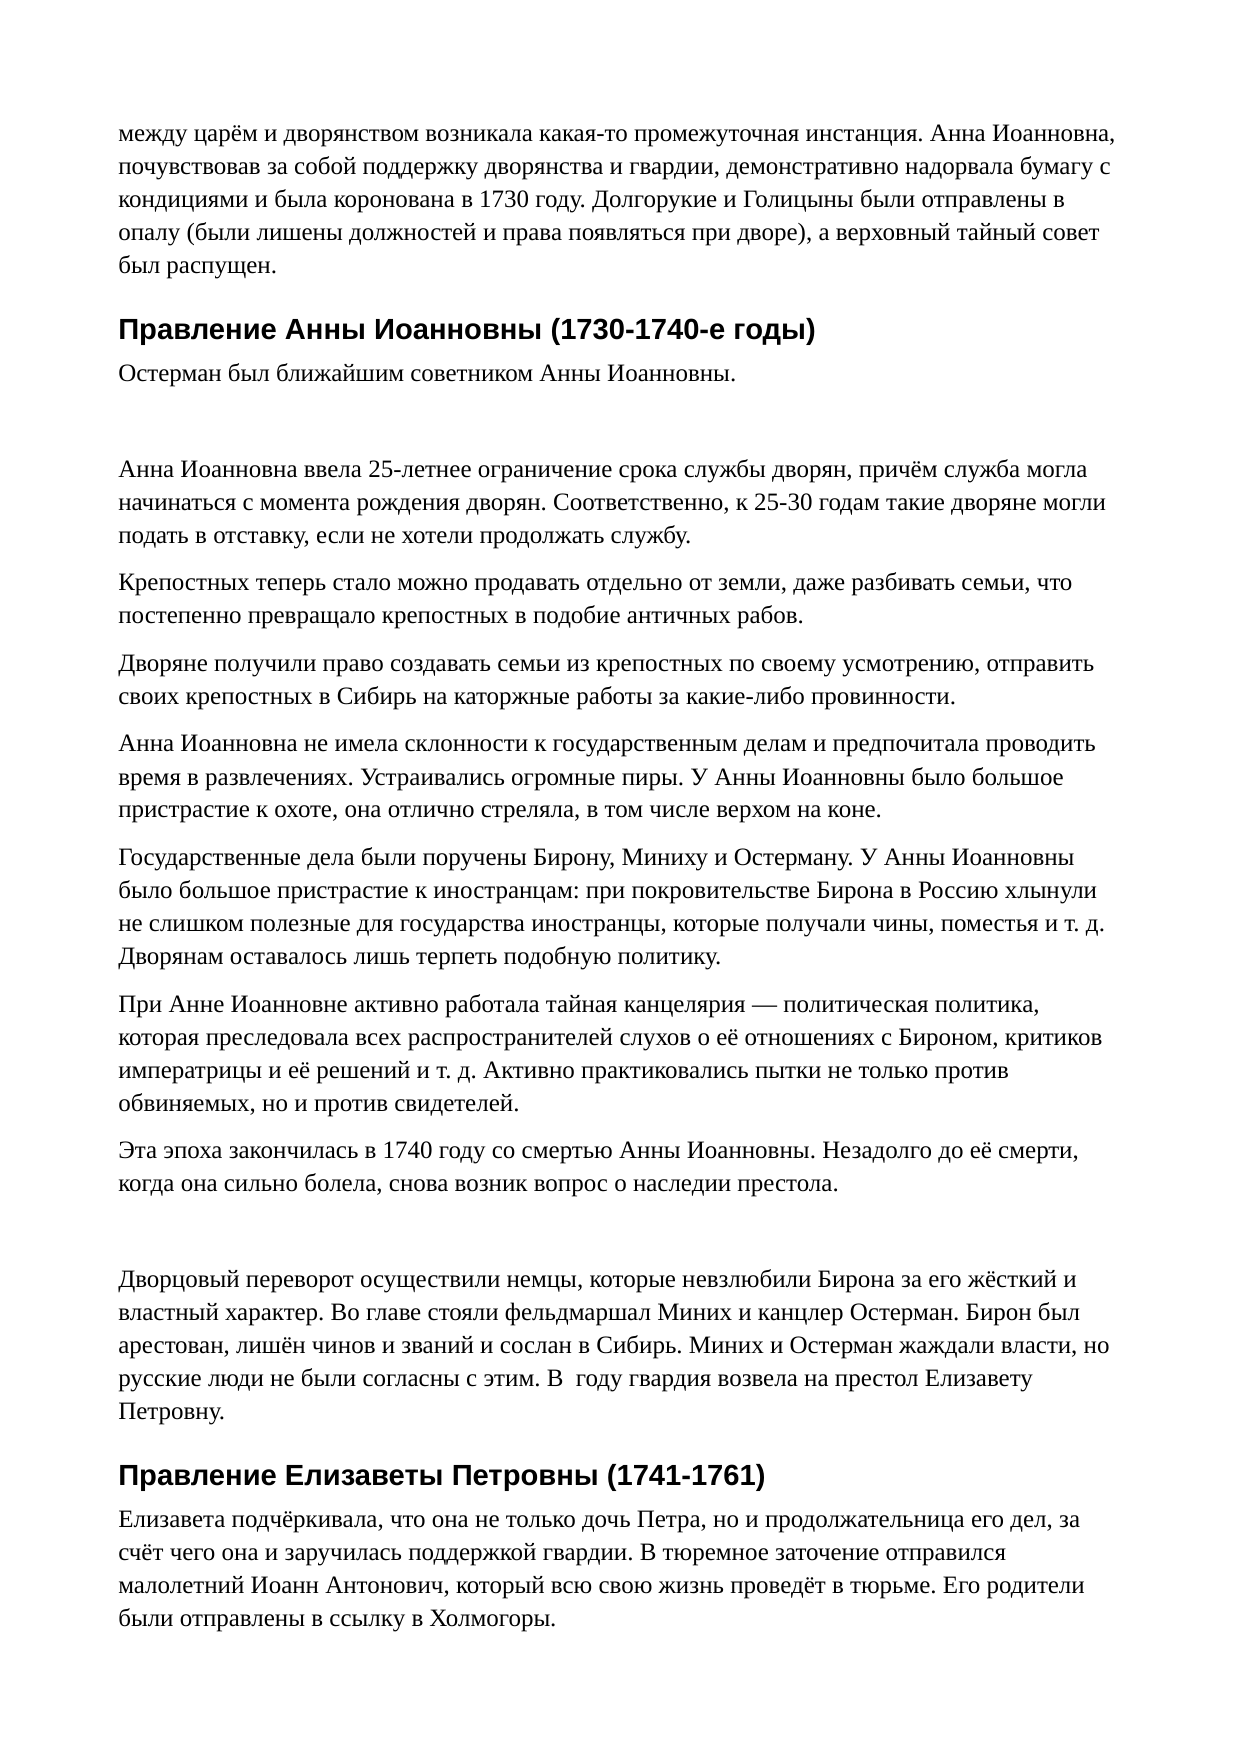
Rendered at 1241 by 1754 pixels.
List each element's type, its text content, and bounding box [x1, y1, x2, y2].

text Дворяне получили право создавать семьи из крепостных по своему усмотрению, отправить своих крепостных в Сибирь на каторжные работы за какие-либо провинности. [118, 648, 1122, 710]
text Крепостных теперь стало можно продавать отдельно от земли, даже разбивать семьи, что постепенно превращало крепостных в подобие античных рабов. [118, 567, 1122, 629]
text Дворцовый переворот осуществили немцы, которые невзлюбили Бирона за его жёсткий и властный характер. Во главе стояли фельдмаршал Миних и канцлер Остерман. Бирон был арестован, лишён чинов и званий и сослан в Сибирь. Миних и Остерман жаждали власти, но русские люди не были согласны с этим. В году гвардия возвела на престол Елизавету Петровну. [118, 1264, 1122, 1424]
text Анна Иоанновна не имела склонности к государственным делам и предпочитала проводить время в развлечениях. Устраивались огромные пиры. У Анны Иоанновны было большое пристрастие к охоте, она отлично стреляла, в том числе верхом на коне. [118, 728, 1122, 823]
text Государственные дела были поручены Бирону, Миниху и Остерману. У Анны Иоанновны было большое пристрастие к иностранцам: при покровительстве Бирона в Россию хлынули не слишком полезные для государства иностранцы, которые получали чины, поместья и т. д. Дворянам оставалось лишь терпеть подобную политику. [118, 842, 1122, 970]
text между царём и дворянством возникала какая-то промежуточная инстанция. Анна Иоанновна, почувствовав за собой поддержку дворянства и гвардии, демонстративно надорвала бумагу с кондициями и была коронована в 1730 году. Долгорукие и Голицыны были отправлены в опалу (были лишены должностей и права появляться при дворе), а верховный тайный совет был распущен. [118, 118, 1122, 279]
subtitle Правление Анны Иоанновны (1730-1740-е годы) [118, 312, 1122, 346]
text Остерман был ближайшим советником Анны Иоанновны. [118, 358, 1122, 387]
text Эта эпоха закончилась в 1740 году со смертью Анны Иоанновны. Незадолго до её смерти, когда она сильно болела, снова возник вопрос о наследии престола. [118, 1136, 1122, 1197]
text Анна Иоанновна ввела 25-летнее ограничение срока службы дворян, причём служба могла начинаться с момента рождения дворян. Соответственно, к 25-30 годам такие дворяне могли подать в отставку, если не хотели продолжать службу. [118, 454, 1122, 548]
subtitle Правление Елизаветы Петровны (1741-1761) [118, 1458, 1122, 1492]
text Елизавета подчёркивала, что она не только дочь Петра, но и продолжательница его дел, за счёт чего она и заручилась поддержкой гвардии. В тюремное заточение отправился малолетний Иоанн Антонович, который всю свою жизнь проведёт в тюрьме. Его родители были отправлены в ссылку в Холмогоры. [118, 1504, 1122, 1632]
text При Анне Иоанновне активно работала тайная канцелярия — политическая политика, которая преследовала всех распространителей слухов о её отношениях с Бироном, критиков императрицы и её решений и т. д. Активно практиковались пытки не только против обвиняемых, но и против свидетелей. [118, 989, 1122, 1117]
